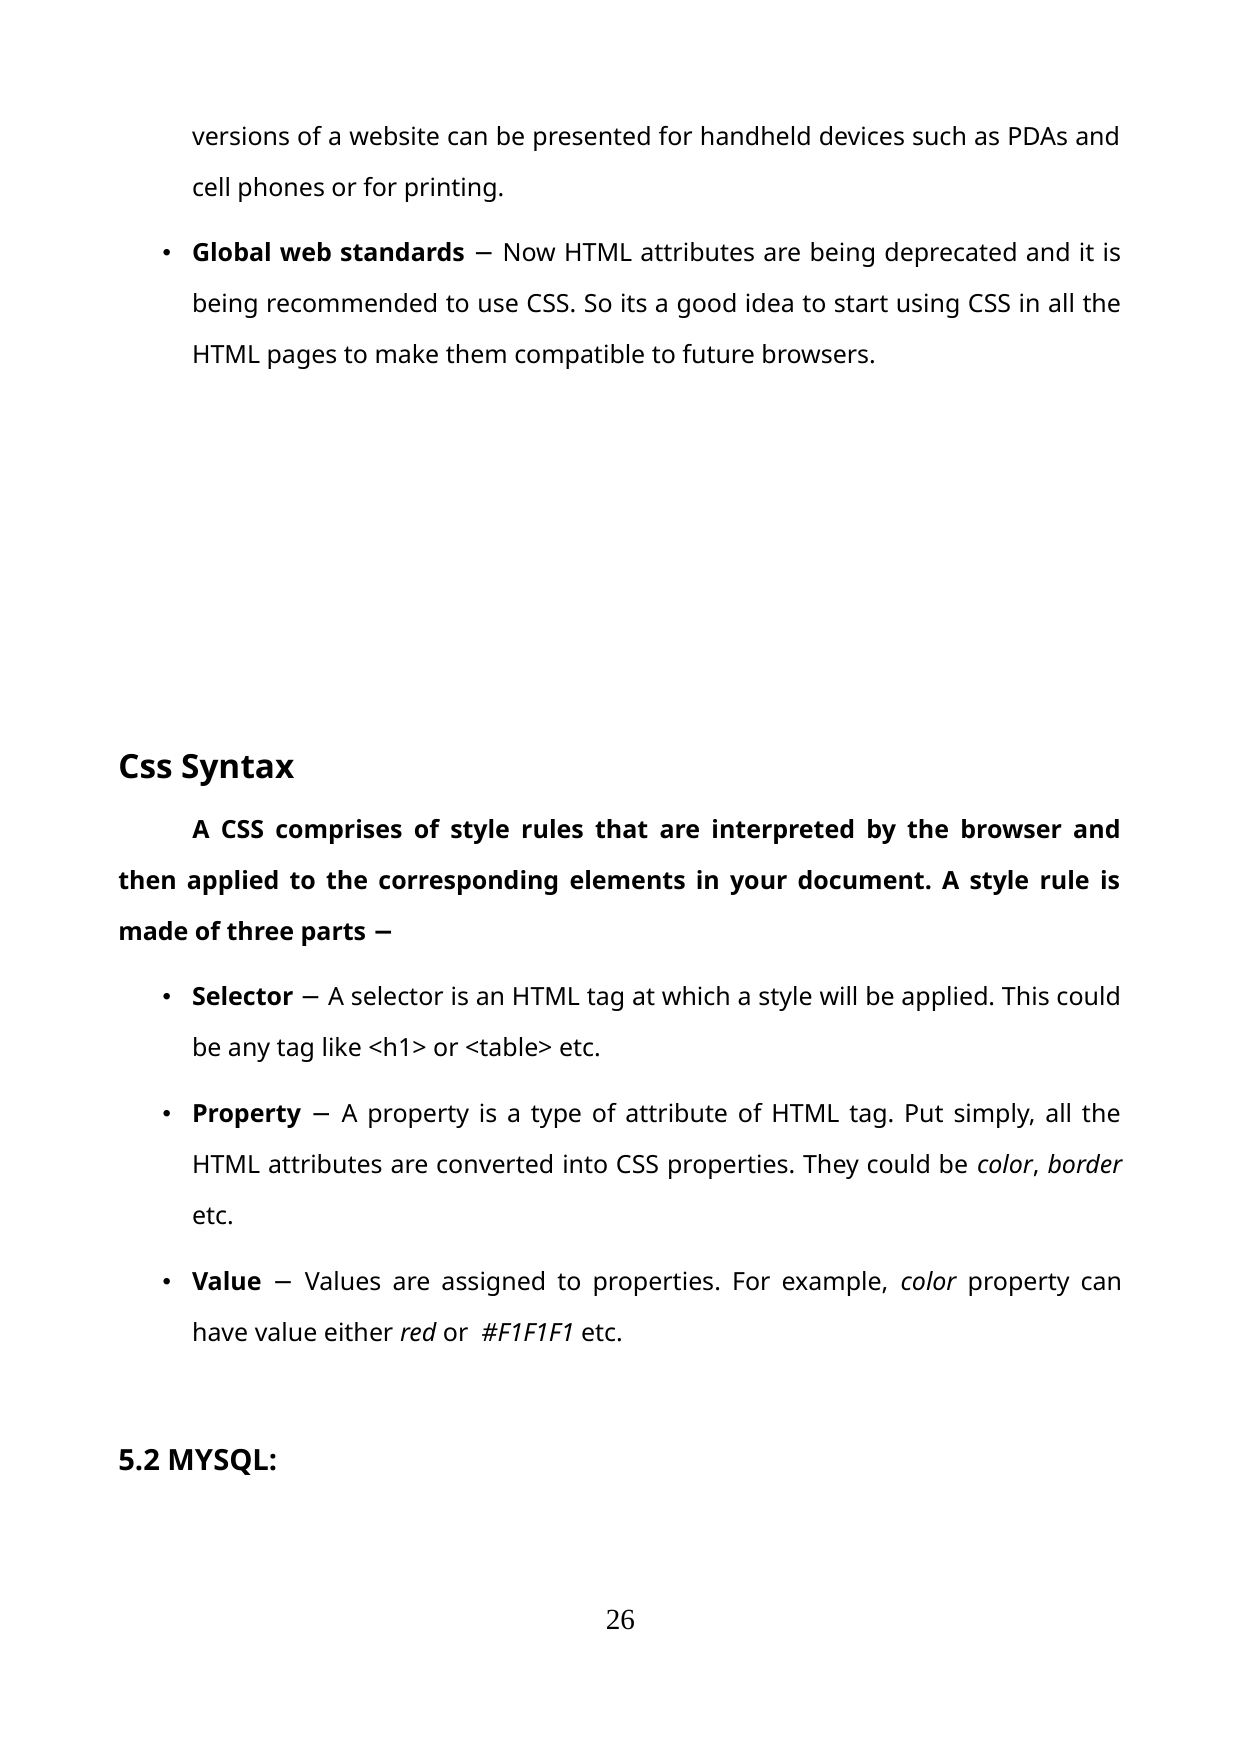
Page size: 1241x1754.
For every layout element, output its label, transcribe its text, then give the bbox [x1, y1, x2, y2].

list Global web standards − Now HTML attributes are being deprecated and it is being recommended to use CSS. So its a good idea to start using CSS in all the HTML pages to make them compatible to future browsers. [162, 235, 1122, 371]
text A CSS comprises of style rules that are interpreted by the browser and then applied to the corresponding elements in your document. A style rule is made of three parts − [118, 811, 1122, 947]
list Value − Values are assigned to properties. For example, color property can have value either red or #F1F1F1 etc. [162, 1263, 1122, 1348]
text Css Syntax [118, 743, 1122, 788]
list Selector − A selector is an HTML tag at which a style will be applied. This could be any tag like <h1> or <table> etc. [162, 979, 1122, 1064]
list Property − A property is a type of attribute of HTML tag. Put simply, all the HTML attributes are converted into CSS properties. They could be color, border etc. [162, 1096, 1122, 1232]
list versions of a website can be presented for handheld devices such as PDAs and cell phones or for printing. [162, 118, 1122, 203]
text 5.2 MYSQL: [118, 1439, 1122, 1479]
